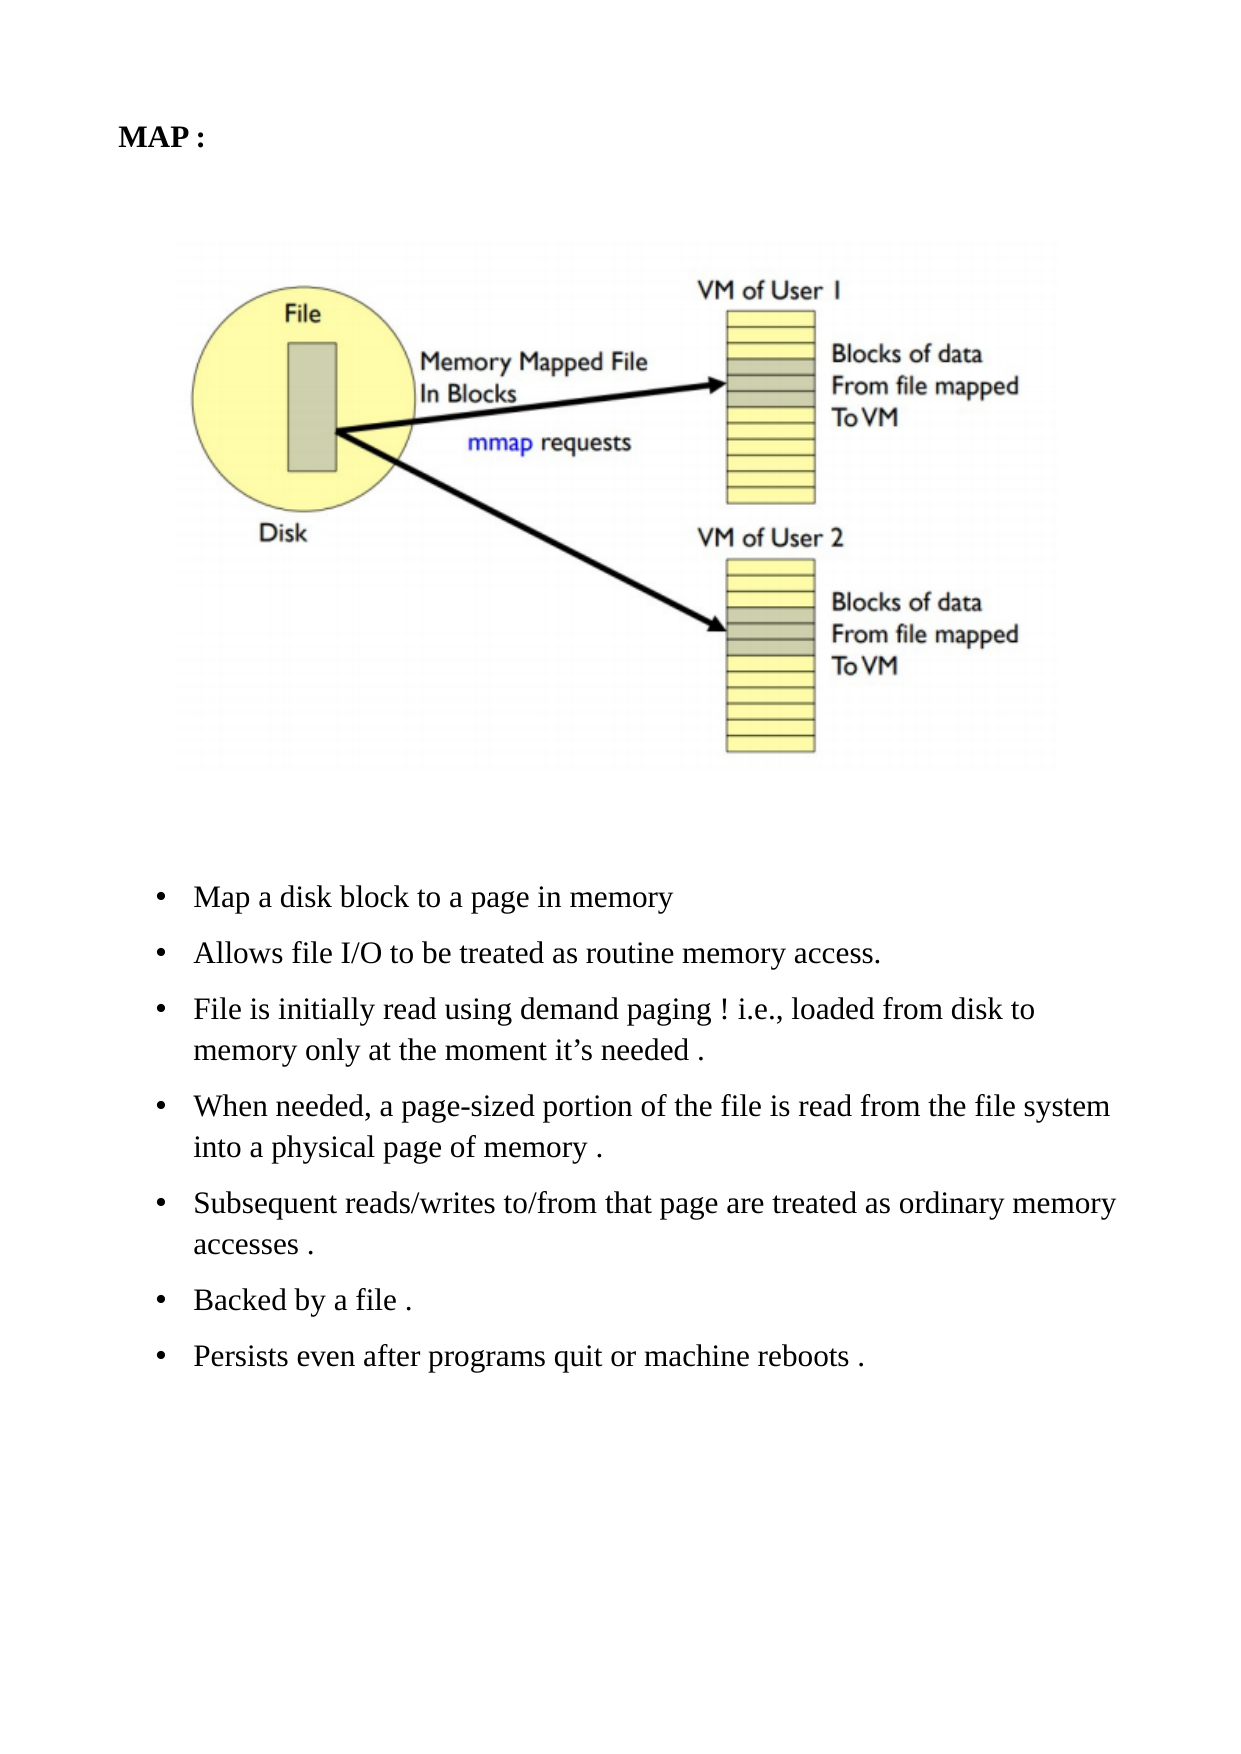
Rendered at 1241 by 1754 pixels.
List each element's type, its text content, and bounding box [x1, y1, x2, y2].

list Map a disk block to a page in memory [156, 878, 1122, 914]
list Subsequent reads/writes to/from that page are treated as ordinary memory accesses . [156, 1184, 1122, 1262]
list File is initially read using demand paging ! i.e., loaded from disk to memory only at the moment it’s needed . [156, 990, 1122, 1067]
list Backed by a file . [156, 1281, 1122, 1317]
list When needed, a page-sized portion of the file is read from the file system into a physical page of memory . [156, 1087, 1122, 1164]
list Allows file I/O to be treated as routine memory access. [156, 934, 1122, 970]
text MAP : [118, 118, 1122, 154]
list Persists even after programs quit or machine reboots . [156, 1337, 1122, 1373]
picture [147, 173, 1093, 771]
